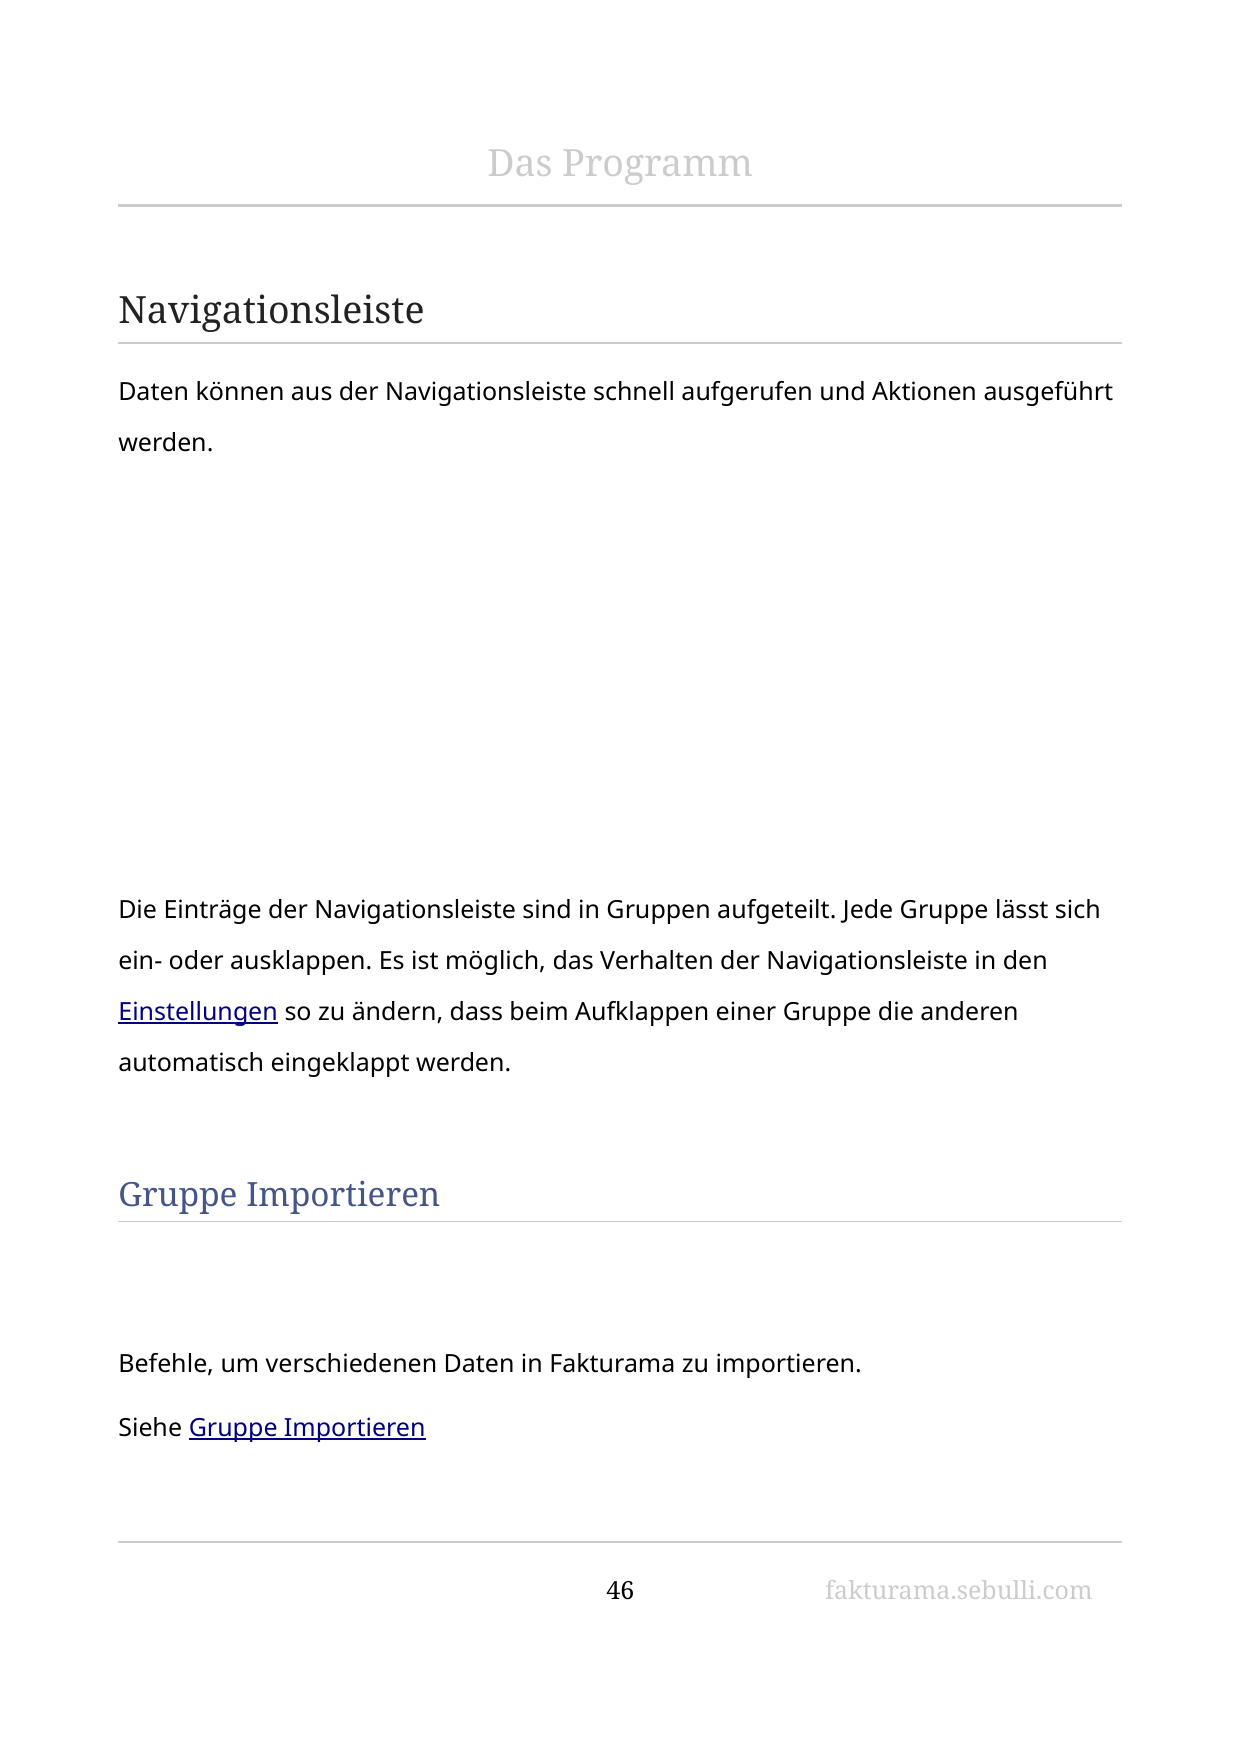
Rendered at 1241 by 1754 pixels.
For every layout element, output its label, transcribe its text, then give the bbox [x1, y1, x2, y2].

subtitle Navigationsleiste [118, 283, 1122, 342]
text Siehe Gruppe Importieren [118, 1410, 1122, 1444]
text Daten können aus der Navigationsleiste schnell aufgerufen und Aktionen ausgeführt werden. [118, 373, 1122, 458]
text Die Einträge der Navigationsleiste sind in Gruppen aufgeteilt. Jede Gruppe lässt sich ein- oder ausklappen. Es ist möglich, das Verhalten der Navigationsleiste in den Einstellungen so zu ändern, dass beim Aufklappen einer Gruppe die anderen automatisch eingeklappt werden. [118, 891, 1122, 1079]
subtitle Gruppe Importieren [118, 1171, 1122, 1221]
text Befehle, um verschiedenen Daten in Fakturama zu importieren. [118, 1346, 1122, 1380]
